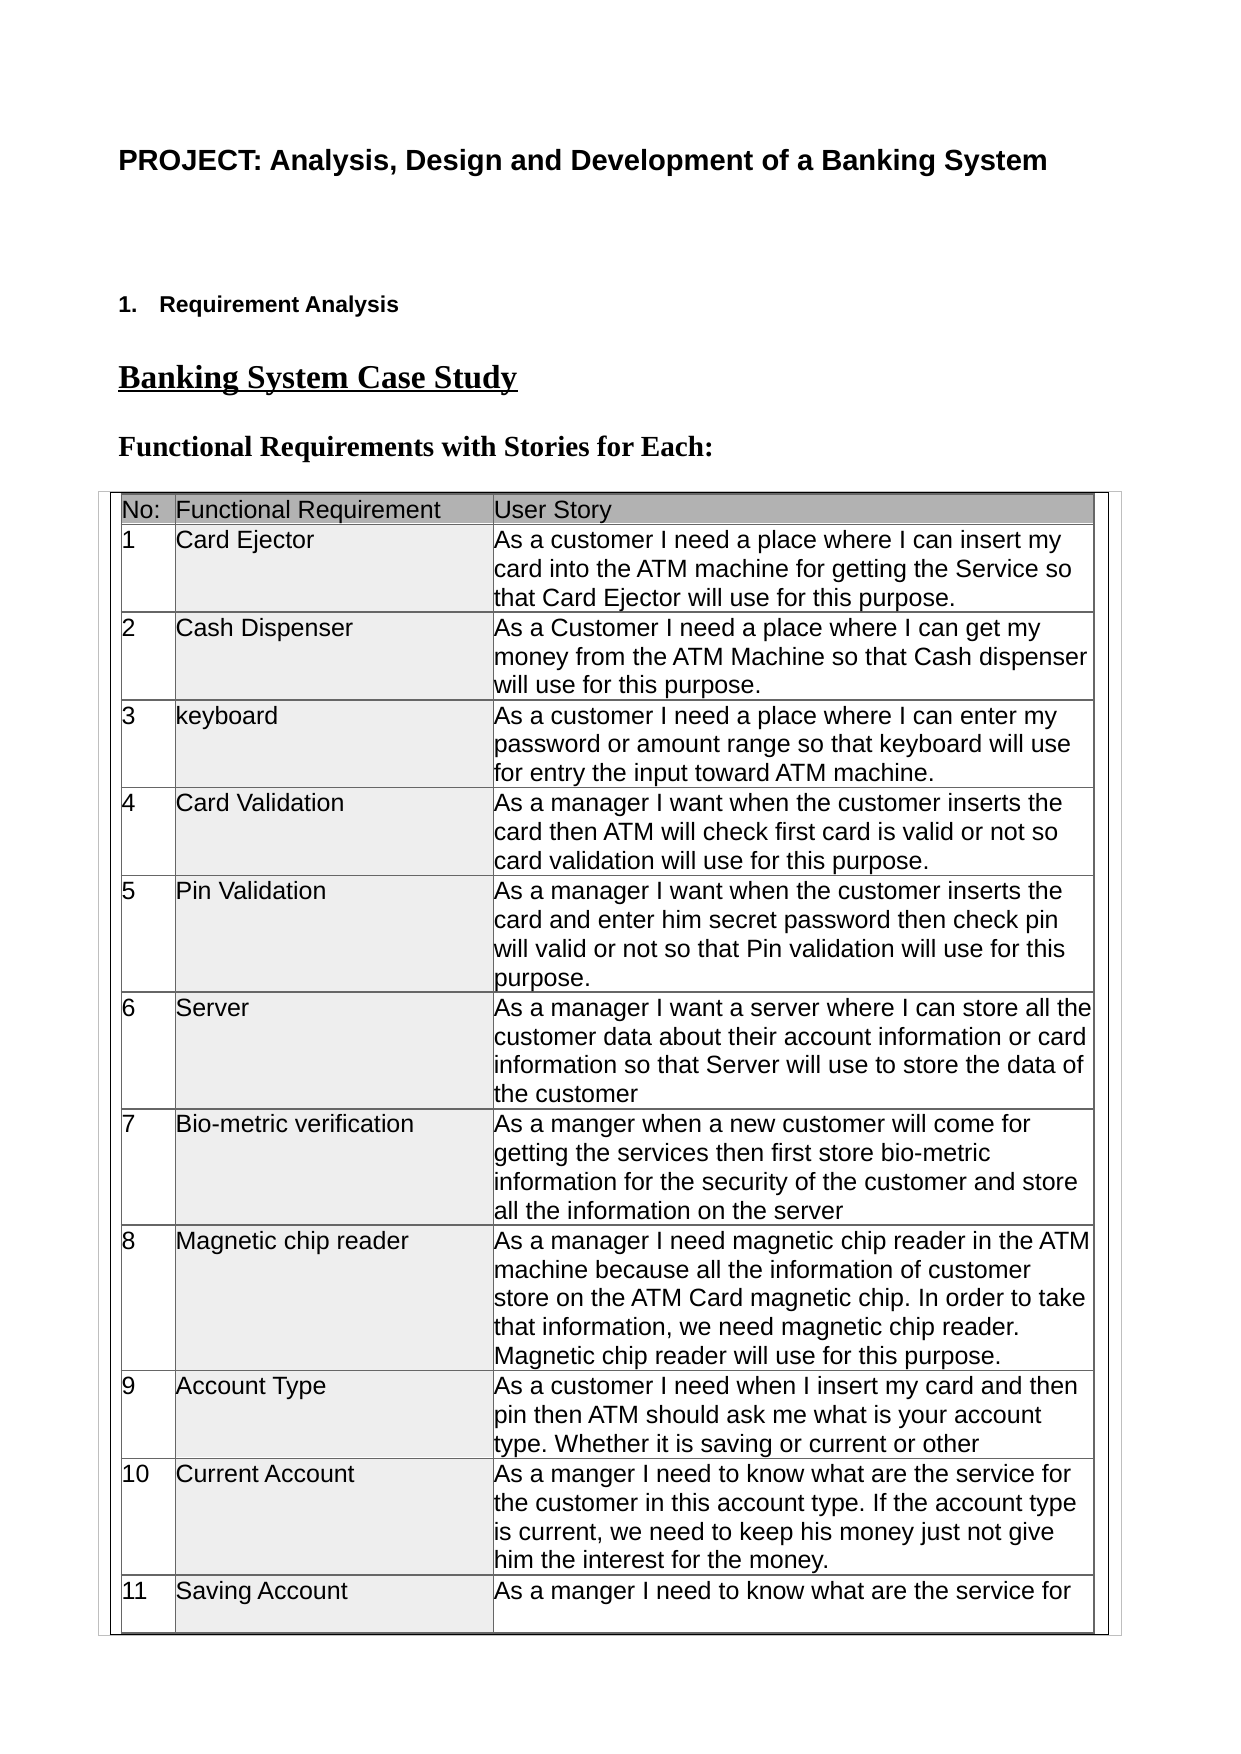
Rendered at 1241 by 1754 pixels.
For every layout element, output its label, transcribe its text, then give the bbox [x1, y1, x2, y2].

table_cell As a manager I need magnetic chip reader in the ATM machine because all the information of customer store on the ATM Card magnetic chip. In order to take that information, we need magnetic chip reader. Magnetic chip reader will use for this purpose. [494, 1226, 1093, 1370]
table_cell keyboard [176, 701, 493, 787]
table_cell 4 [122, 788, 175, 875]
table_cell 11 [122, 1576, 175, 1632]
table_cell As a manager I want when the customer inserts the card then ATM will check first card is valid or not so card validation will use for this purpose. [494, 788, 1093, 875]
table_header No: [122, 495, 175, 523]
table_header [99, 492, 110, 1635]
table_header User Story [494, 495, 1093, 523]
table_header [111, 493, 121, 1634]
table_cell 6 [122, 993, 175, 1108]
table_cell Server [176, 993, 493, 1108]
table_header [1095, 493, 1108, 1634]
table_header Functional Requirement [176, 495, 493, 523]
table_cell Card Ejector [176, 525, 493, 611]
table_header [1109, 492, 1121, 1635]
table_cell 2 [122, 613, 175, 699]
table_cell 5 [122, 876, 175, 991]
table_cell 3 [122, 701, 175, 787]
table_cell As a manger I need to know what are the service for [494, 1576, 1093, 1632]
table_cell As a manager I want a server where I can store all the customer data about their account information or card information so that Server will use to store the data of the customer [494, 993, 1093, 1108]
table_cell As a customer I need a place where I can enter my password or amount range so that keyboard will use for entry the input toward ATM machine. [494, 701, 1093, 787]
table_cell Account Type [176, 1371, 493, 1457]
text PROJECT: Analysis, Design and Development of a Banking System [118, 143, 1122, 223]
table_cell As a customer I need a place where I can insert my card into the ATM machine for getting the Service so that Card Ejector will use for this purpose. [494, 525, 1093, 611]
table_cell 1 [122, 525, 175, 611]
table_cell Current Account [176, 1459, 493, 1574]
table_cell As a Customer I need a place where I can get my money from the ATM Machine so that Cash dispenser will use for this purpose. [494, 613, 1093, 699]
text Banking System Case Study [118, 357, 1122, 395]
table_cell 10 [122, 1459, 175, 1574]
table_cell As a customer I need when I insert my card and then pin then ATM should ask me what is your account type. Whether it is saving or current or other [494, 1371, 1093, 1457]
table_cell 8 [122, 1226, 175, 1370]
table_cell As a manger I need to know what are the service for the customer in this account type. If the account type is current, we need to keep his money just not give him the interest for the money. [494, 1459, 1093, 1574]
table_cell Magnetic chip reader [176, 1226, 493, 1370]
table_cell 7 [122, 1110, 175, 1224]
table_cell 9 [122, 1371, 175, 1457]
table_cell Bio-metric verification [176, 1110, 493, 1224]
text Functional Requirements with Stories for Each: [118, 429, 1122, 462]
table_cell As a manager I want when the customer inserts the card and enter him secret password then check pin will valid or not so that Pin validation will use for this purpose. [494, 876, 1093, 991]
table_cell Cash Dispenser [176, 613, 493, 699]
table_cell As a manger when a new customer will come for getting the services then first store bio-metric information for the security of the customer and store all the information on the server [494, 1110, 1093, 1224]
text 1. Requirement Analysis [118, 286, 1122, 319]
table_cell Pin Validation [176, 876, 493, 991]
table_cell Card Validation [176, 788, 493, 875]
table_cell Saving Account [176, 1576, 493, 1632]
